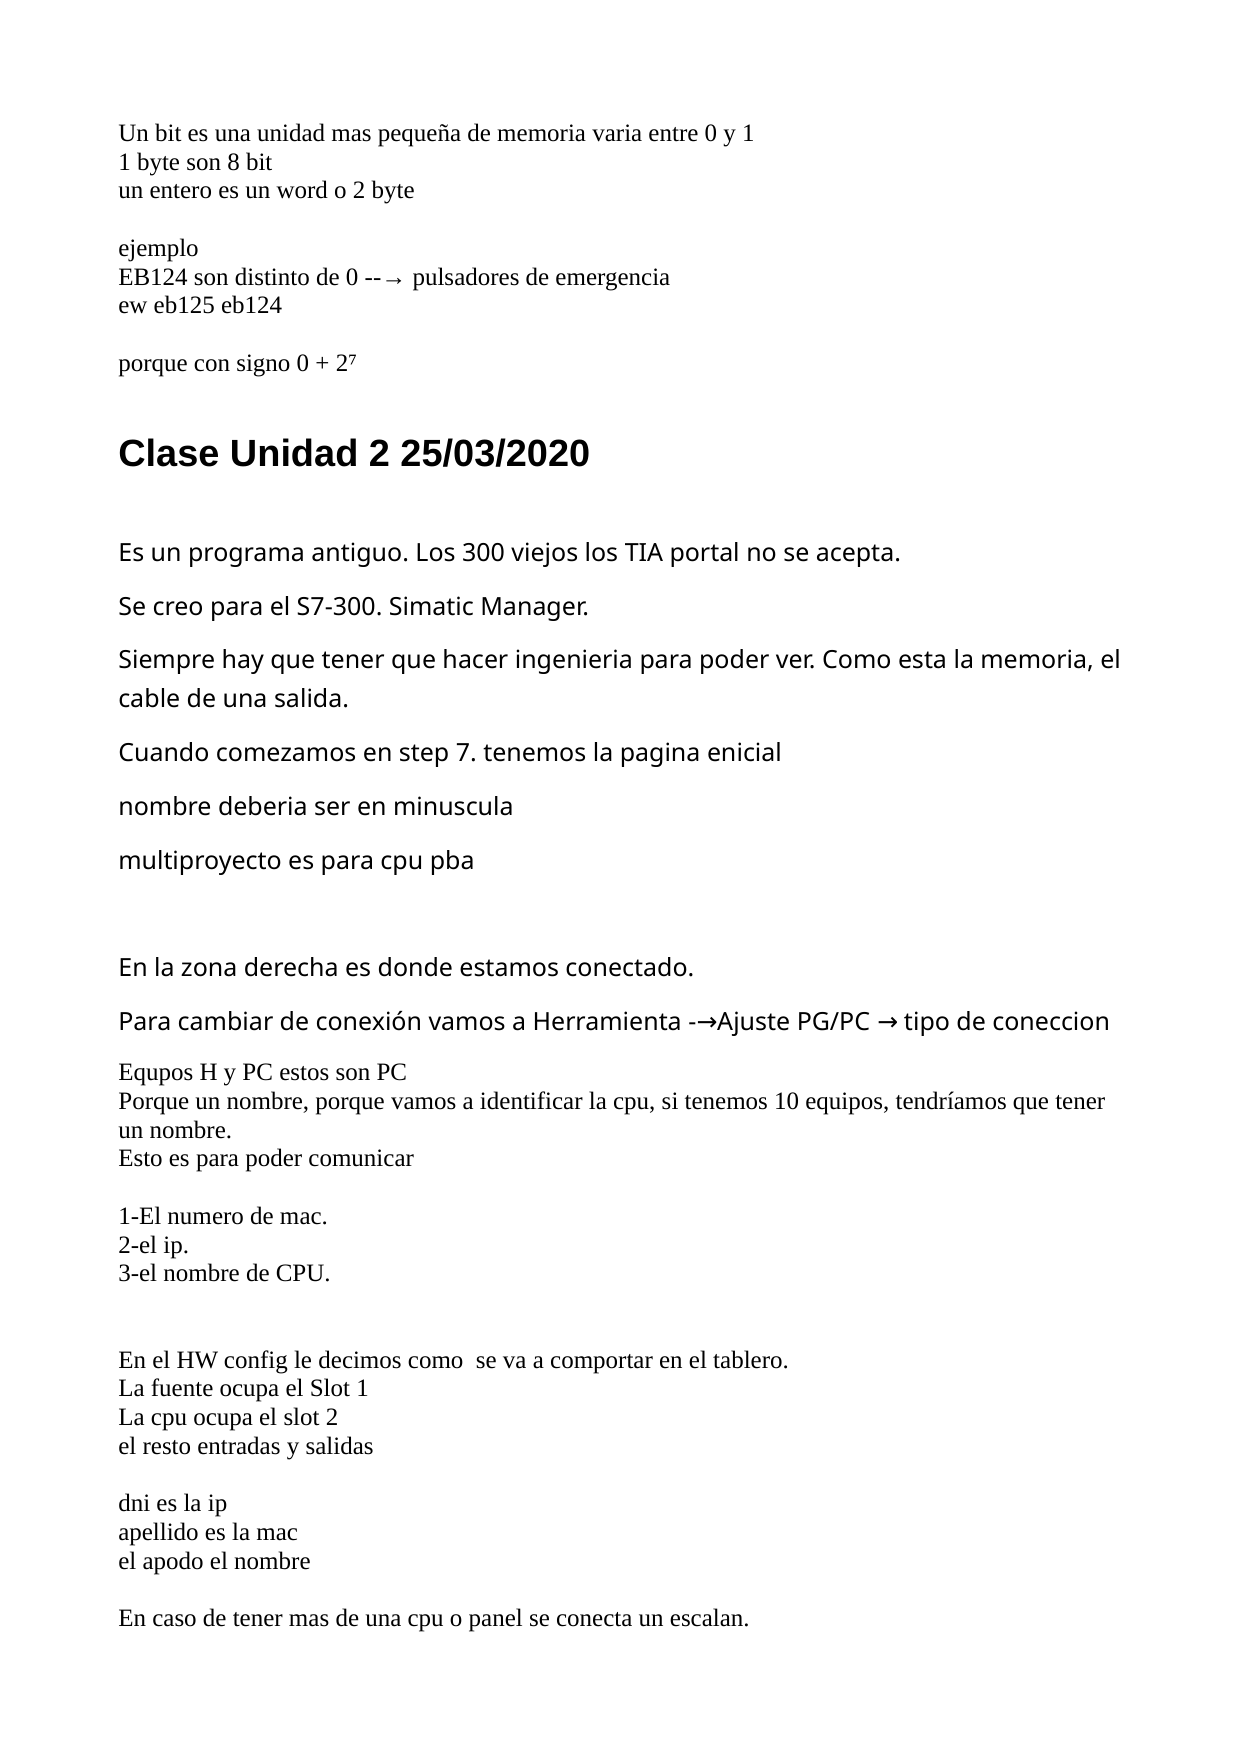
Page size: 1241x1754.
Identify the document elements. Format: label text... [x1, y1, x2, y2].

text Porque un nombre, porque vamos a identificar la cpu, si tenemos 10 equipos, tendríamos que tener un nombre. [118, 1086, 1122, 1143]
text 1-El numero de mac. [118, 1201, 1122, 1230]
text porque con signo 0 + 2⁷ [118, 348, 1122, 377]
text 1 byte son 8 bit [118, 147, 1122, 176]
text Un bit es una unidad mas pequeña de memoria varia entre 0 y 1 [118, 118, 1122, 147]
text multiproyecto es para cpu pba [118, 842, 1122, 876]
text Es un programa antiguo. Los 300 viejos los TIA portal no se acepta. [118, 534, 1122, 568]
text En caso de tener mas de una cpu o panel se conecta un escalan. [118, 1603, 1122, 1632]
text En el HW config le decimos como se va a comportar en el tablero. [118, 1345, 1122, 1373]
text En la zona derecha es donde estamos conectado. [118, 950, 1122, 984]
text Equpos H y PC estos son PC [118, 1057, 1122, 1086]
text ew eb125 eb124 [118, 291, 1122, 319]
text EB124 son distinto de 0 --→ pulsadores de emergencia [118, 262, 1122, 291]
text dni es la ip [118, 1488, 1122, 1517]
text apellido es la mac [118, 1517, 1122, 1546]
text nombre deberia ser en minuscula [118, 788, 1122, 823]
subtitle Clase Unidad 2 25/03/2020 [118, 431, 1122, 474]
text Cuando comezamos en step 7. tenemos la pagina enicial [118, 735, 1122, 769]
text Para cambiar de conexión vamos a Herramienta -→Ajuste PG/PC → tipo de coneccion [118, 1003, 1122, 1038]
text un entero es un word o 2 byte [118, 176, 1122, 204]
text La fuente ocupa el Slot 1 [118, 1373, 1122, 1402]
text Se creo para el S7-300. Simatic Manager. [118, 588, 1122, 622]
text La cpu ocupa el slot 2 [118, 1402, 1122, 1431]
text ejemplo [118, 233, 1122, 262]
text 2-el ip. [118, 1230, 1122, 1258]
text Esto es para poder comunicar [118, 1143, 1122, 1172]
text el resto entradas y salidas [118, 1431, 1122, 1460]
text el apodo el nombre [118, 1546, 1122, 1575]
text 3-el nombre de CPU. [118, 1258, 1122, 1287]
text Siempre hay que tener que hacer ingenieria para poder ver. Como esta la memoria, el cable de una salida. [118, 642, 1122, 715]
